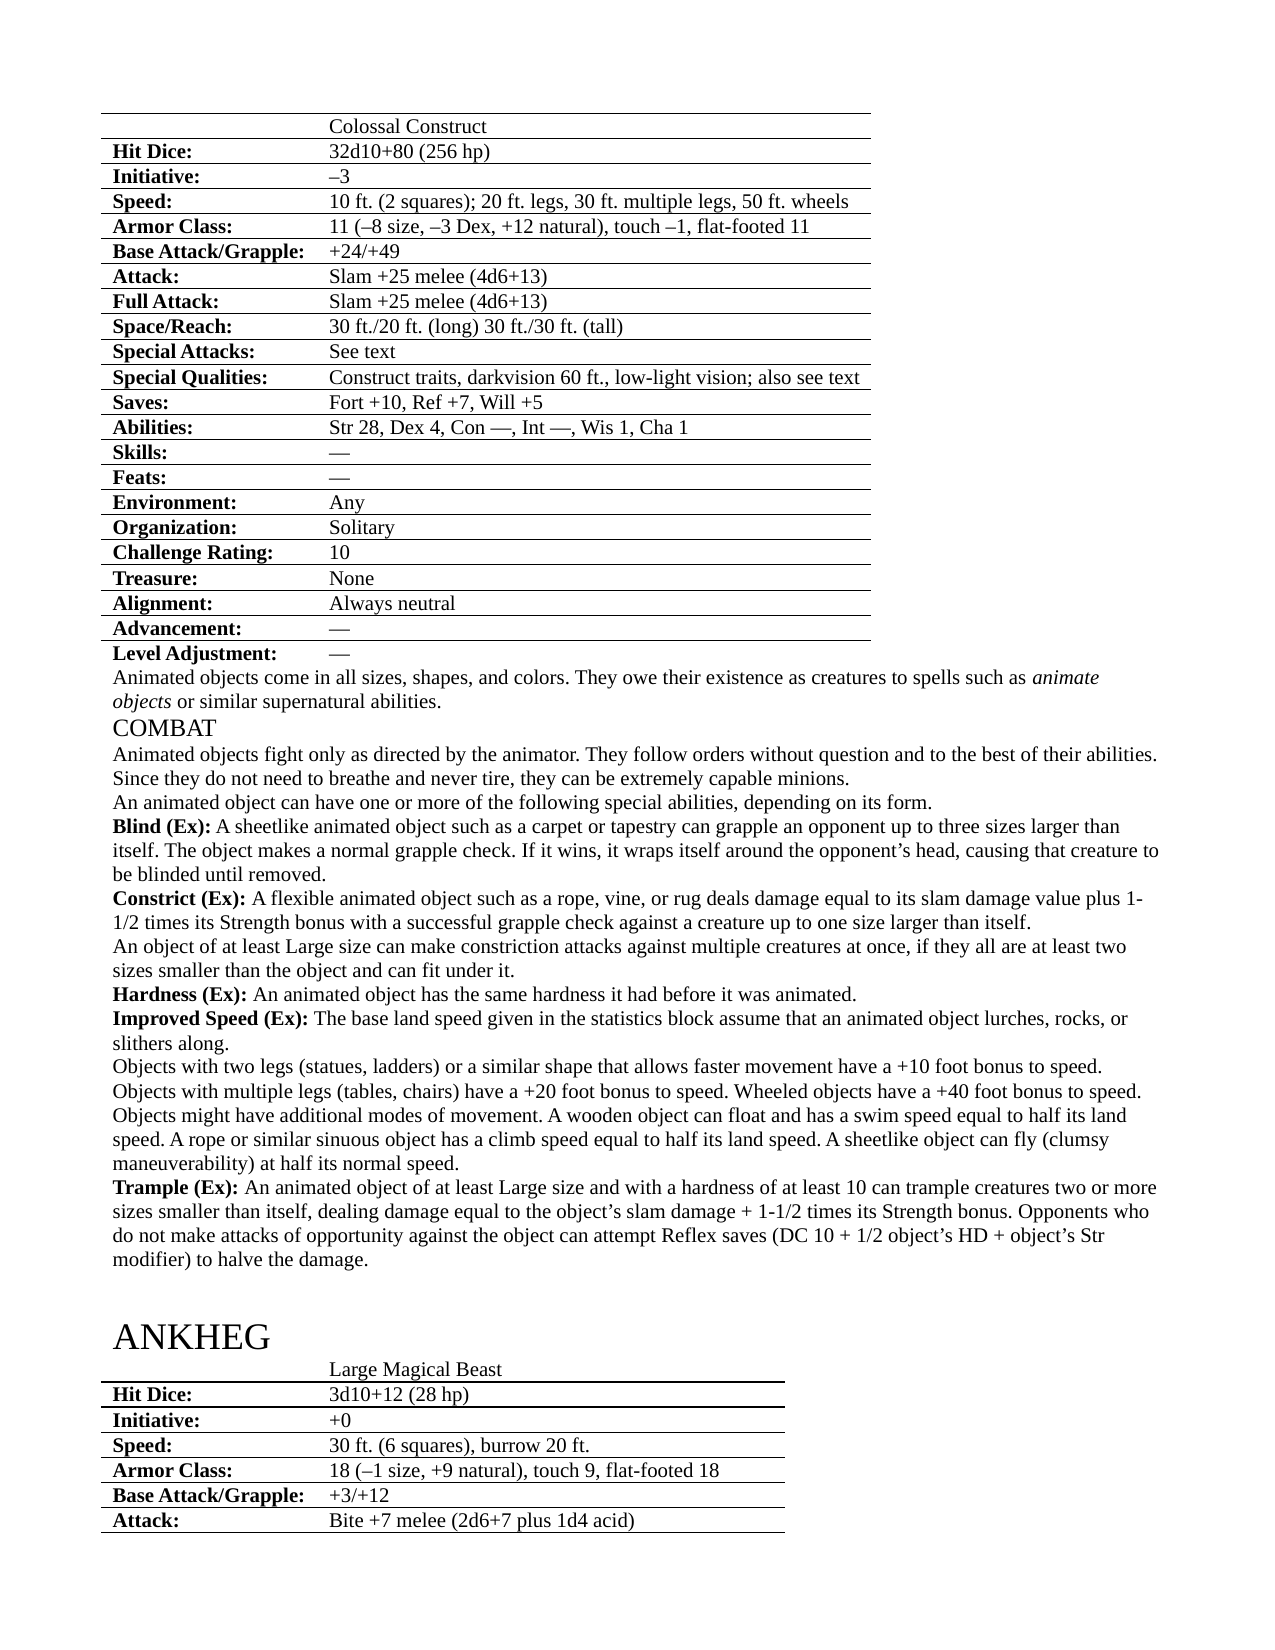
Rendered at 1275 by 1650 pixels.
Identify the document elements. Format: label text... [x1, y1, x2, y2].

table_cell Saves: [101, 390, 318, 414]
text Objects with two legs (statues, ladders) or a similar shape that allows faster movement have a +10 foot bonus to speed. Objects with multiple legs (tables, chairs) have a +20 foot bonus to speed. Wheeled objects have a +40 foot bonus to speed. [112, 1054, 1162, 1103]
table_cell Construct traits, darkvision 60 ft., low-light vision; also see text [318, 365, 871, 389]
table_cell +3/+12 [318, 1483, 785, 1507]
text Constrict (Ex): A flexible animated object such as a rope, vine, or rug deals damage equal to its slam damage value plus 1- 1/2 times its Strength bonus with a successful grapple check against a creature up to one size larger than itself. [112, 886, 1162, 934]
table_cell — [318, 616, 871, 640]
text Trample (Ex): An animated object of at least Large size and with a hardness of at least 10 can trample creatures two or more sizes smaller than itself, dealing damage equal to the object’s slam damage + 1-1/2 times its Strength bonus. Opponents who do not make attacks of opportunity against the object can attempt Reflex saves (DC 10 + 1/2 object’s HD + object’s Str modifier) to halve the damage. [112, 1175, 1162, 1271]
table_cell 3d10+12 (28 hp) [318, 1383, 785, 1406]
table_cell Str 28, Dex 4, Con —, Int —, Wis 1, Cha 1 [318, 415, 871, 439]
text Objects might have additional modes of movement. A wooden object can float and has a swim speed equal to half its land speed. A rope or similar sinuous object has a climb speed equal to half its land speed. A sheetlike object can fly (clumsy maneuverability) at half its normal speed. [112, 1103, 1162, 1175]
text An object of at least Large size can make constriction attacks against multiple creatures at once, if they all are at least two sizes smaller than the object and can fit under it. [112, 934, 1162, 982]
table_cell Full Attack: [101, 289, 318, 313]
table_cell [101, 114, 318, 138]
table_cell Speed: [101, 189, 318, 213]
table_cell Any [318, 490, 871, 514]
table_cell Environment: [101, 490, 318, 514]
table_cell — [318, 465, 871, 489]
table_cell — [318, 641, 871, 665]
table_cell Initiative: [101, 164, 318, 188]
table_cell See text [318, 340, 871, 363]
table_cell 30 ft. (6 squares), burrow 20 ft. [318, 1433, 785, 1457]
table_cell Attack: [101, 264, 318, 288]
text Blind (Ex): A sheetlike animated object such as a carpet or tapestry can grapple an opponent up to three sizes larger than itself. The object makes a normal grapple check. If it wins, it wraps itself around the opponent’s head, causing that creature to be blinded until removed. [112, 814, 1162, 886]
text COMBAT [112, 713, 1162, 742]
table_cell Armor Class: [101, 1458, 318, 1482]
table_cell Base Attack/Grapple: [101, 239, 318, 263]
table_cell Alignment: [101, 591, 318, 614]
text ANKHEG [112, 1314, 1162, 1357]
table_cell +24/+49 [318, 239, 871, 263]
table_header Large Magical Beast [318, 1357, 785, 1381]
table_cell Bite +7 melee (2d6+7 plus 1d4 acid) [318, 1508, 785, 1532]
table_cell –3 [318, 164, 871, 188]
table_cell Treasure: [101, 565, 318, 589]
text Improved Speed (Ex): The base land speed given in the statistics block assume that an animated object lurches, rocks, or slithers along. [112, 1006, 1162, 1054]
table_cell Feats: [101, 465, 318, 489]
table_cell Hit Dice: [101, 1383, 318, 1406]
table_cell 10 [318, 540, 871, 564]
text Hardness (Ex): An animated object has the same hardness it had before it was animated. [112, 982, 1162, 1006]
table_cell Attack: [101, 1508, 318, 1532]
table_cell Always neutral [318, 591, 871, 614]
table_cell Challenge Rating: [101, 540, 318, 564]
table_cell Armor Class: [101, 214, 318, 238]
table_cell Fort +10, Ref +7, Will +5 [318, 390, 871, 414]
table_cell 10 ft. (2 squares); 20 ft. legs, 30 ft. multiple legs, 50 ft. wheels [318, 189, 871, 213]
table_cell Initiative: [101, 1408, 318, 1432]
table_cell Special Attacks: [101, 340, 318, 363]
table_cell Space/Reach: [101, 314, 318, 338]
table_cell Special Qualities: [101, 365, 318, 389]
table_cell +0 [318, 1408, 785, 1432]
table_cell Hit Dice: [101, 139, 318, 163]
table_cell Colossal Construct [318, 114, 871, 138]
table_cell 18 (–1 size, +9 natural), touch 9, flat-footed 18 [318, 1458, 785, 1482]
table_cell Organization: [101, 515, 318, 539]
table_cell Advancement: [101, 616, 318, 640]
table_cell Slam +25 melee (4d6+13) [318, 289, 871, 313]
table_cell 30 ft./20 ft. (long) 30 ft./30 ft. (tall) [318, 314, 871, 338]
table_header [101, 1357, 318, 1381]
table_cell Level Adjustment: [101, 641, 318, 665]
table_cell Abilities: [101, 415, 318, 439]
table_cell Speed: [101, 1433, 318, 1457]
text An animated object can have one or more of the following special abilities, depending on its form. [112, 790, 1162, 814]
text Animated objects fight only as directed by the animator. They follow orders without question and to the best of their abilities. Since they do not need to breathe and never tire, they can be extremely capable minions. [112, 742, 1162, 790]
table_cell 11 (–8 size, –3 Dex, +12 natural), touch –1, flat-footed 11 [318, 214, 871, 238]
table_cell — [318, 440, 871, 464]
text Animated objects come in all sizes, shapes, and colors. They owe their existence as creatures to spells such as animate objects or similar supernatural abilities. [112, 665, 1162, 713]
table_cell Slam +25 melee (4d6+13) [318, 264, 871, 288]
table_cell None [318, 565, 871, 589]
table_cell Skills: [101, 440, 318, 464]
table_cell Solitary [318, 515, 871, 539]
table_cell Base Attack/Grapple: [101, 1483, 318, 1507]
table_cell 32d10+80 (256 hp) [318, 139, 871, 163]
